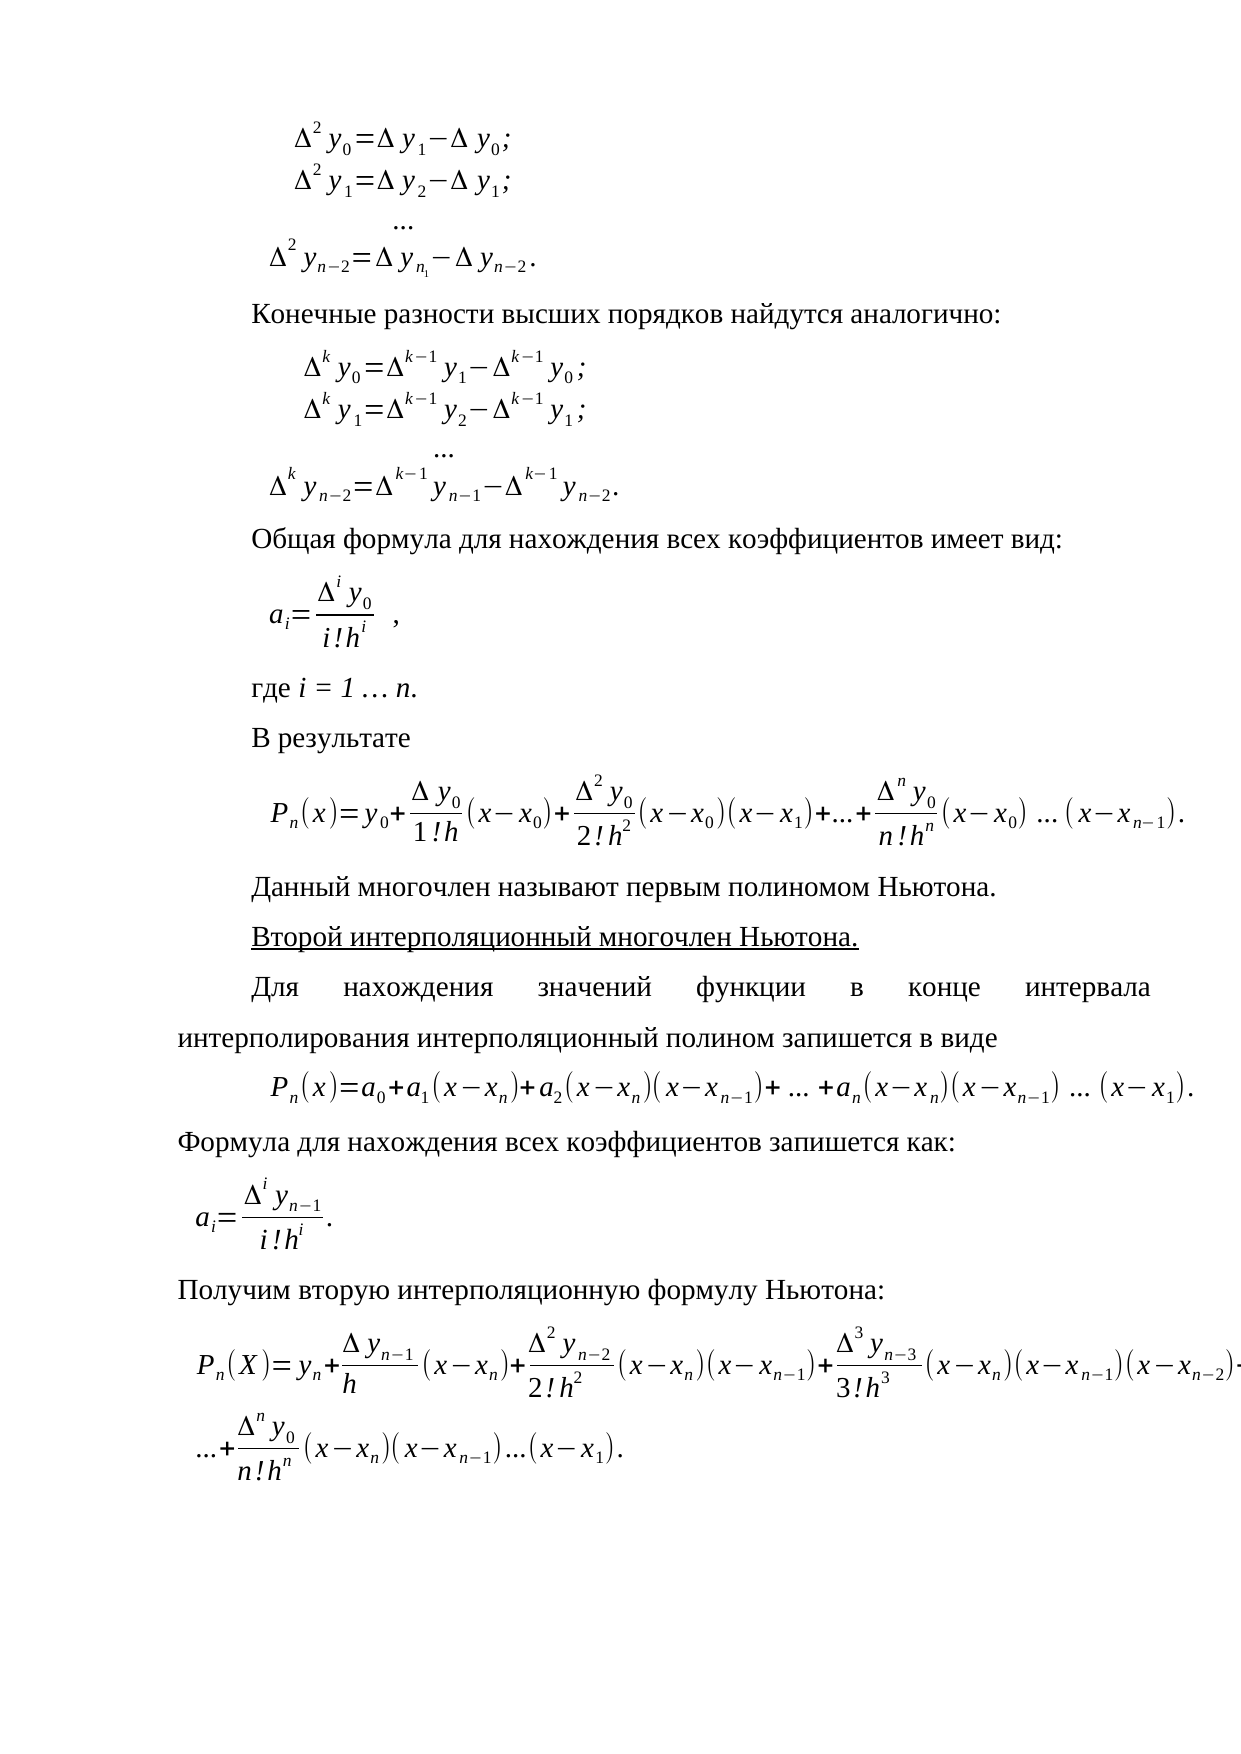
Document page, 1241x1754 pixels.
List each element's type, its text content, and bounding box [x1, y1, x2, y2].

text где i = 1 … n. [177, 670, 1152, 704]
text В результате [177, 720, 1152, 754]
text Конечные разности высших порядков найдутся аналогично: [177, 296, 1152, 329]
text Для нахождения значений функции в конце интервала интерполирования интерполяционный полином запишется в виде [177, 969, 1152, 1053]
text Второй интерполяционный многочлен Ньютона. [177, 919, 1152, 953]
text Формула для нахождения всех коэффициентов запишется как: [177, 1124, 1152, 1158]
text , [177, 572, 1152, 653]
text Общая формула для нахождения всех коэффициентов имеет вид: [177, 522, 1152, 555]
text Получим вторую интерполяционную формулу Ньютона: [177, 1272, 1152, 1306]
text Данный многочлен называют первым полиномом Ньютона. [177, 869, 1152, 902]
